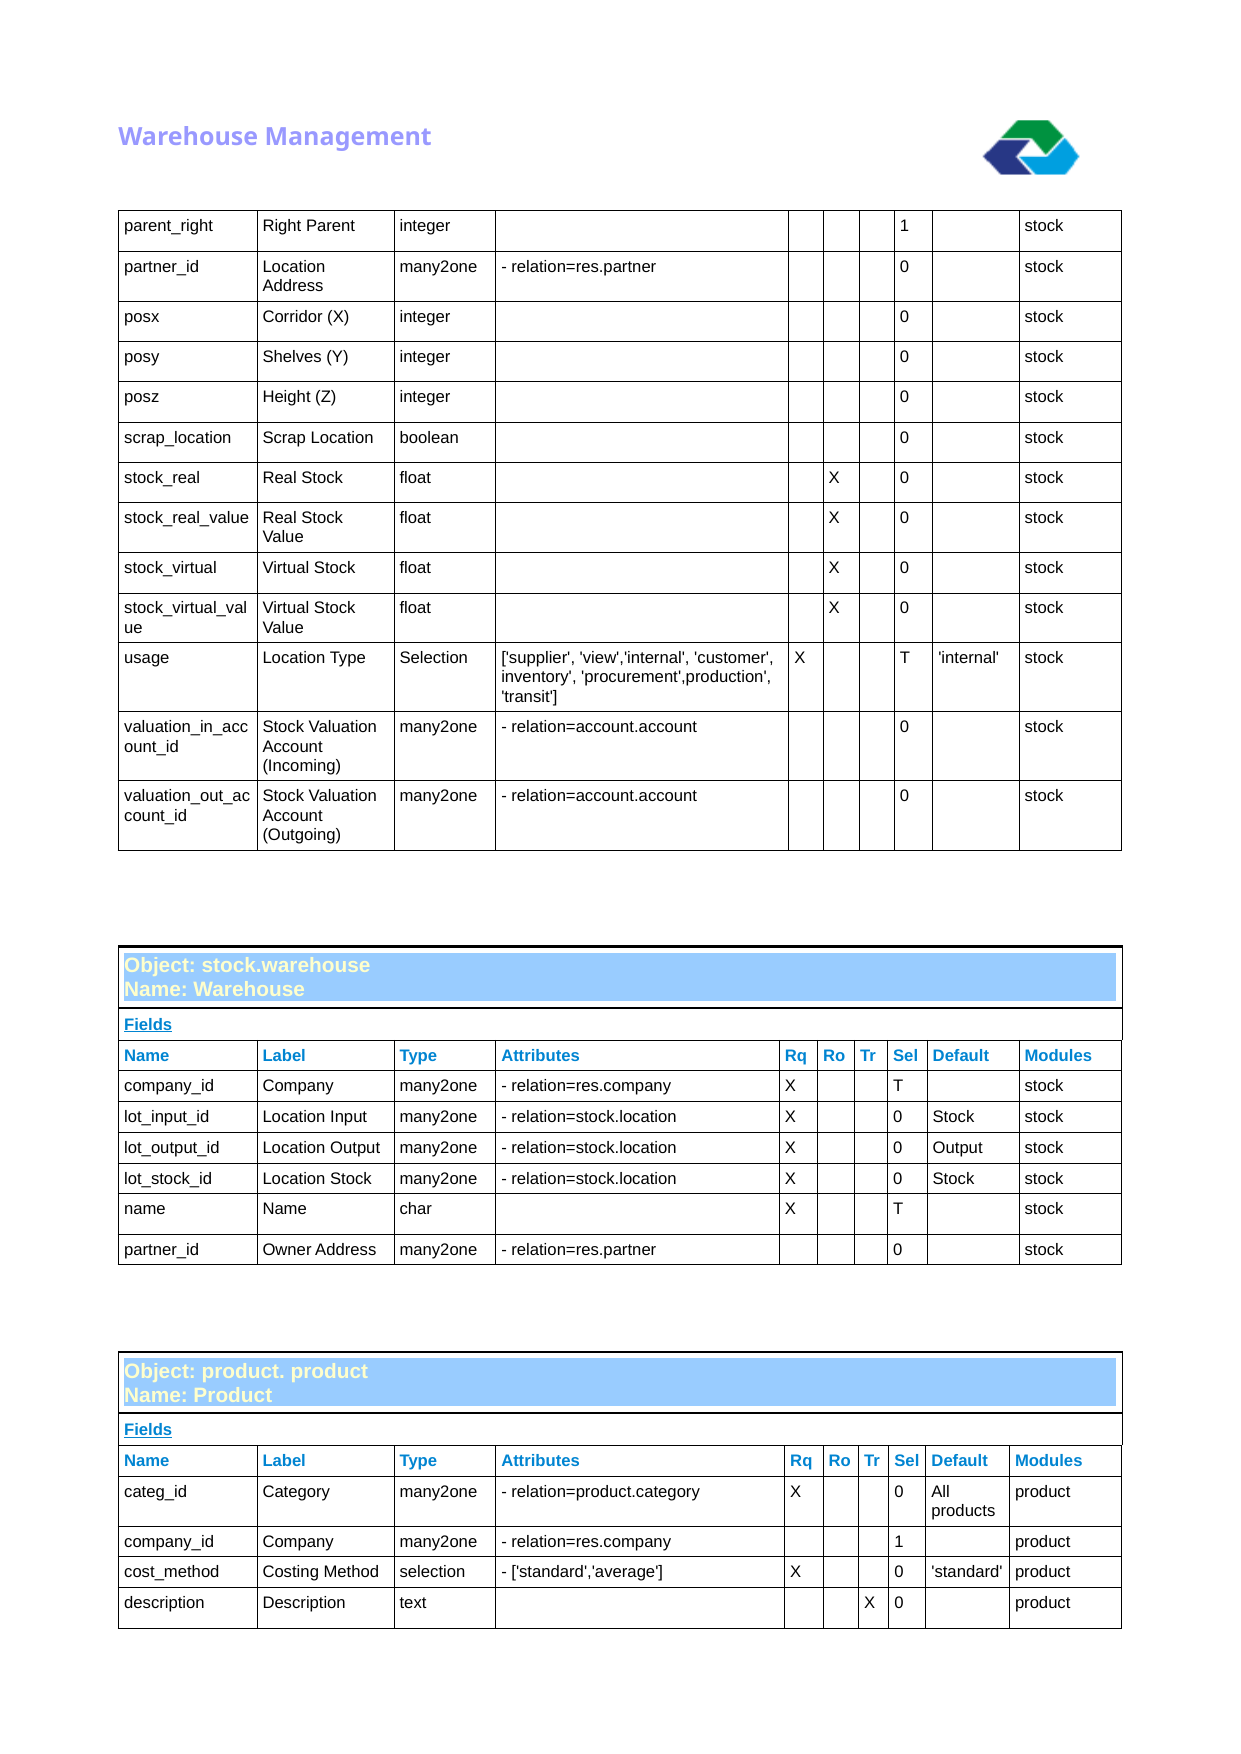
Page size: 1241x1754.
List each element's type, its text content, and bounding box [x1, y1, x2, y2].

table_cell X [859, 1588, 888, 1627]
table_cell many2one [395, 712, 495, 780]
table_cell [933, 553, 1019, 592]
table_cell Description [258, 1588, 394, 1627]
table_cell 0 [895, 503, 932, 552]
table_cell ['supplier', 'view','internal', 'customer', inventory', 'procurement',production', 'transit'] [496, 643, 788, 711]
table_header Label [258, 1446, 394, 1476]
table_cell [496, 302, 788, 341]
table_cell X [789, 643, 823, 711]
table_header Name [119, 1041, 257, 1070]
table_cell many2one [395, 781, 495, 849]
table_cell stock [1020, 382, 1121, 422]
table_cell [824, 1588, 858, 1627]
picture [980, 118, 1083, 177]
table_cell [496, 382, 788, 422]
table_cell [789, 594, 823, 642]
table_cell valuation_out_account_id [119, 781, 257, 849]
table_cell [860, 781, 894, 849]
table_cell [824, 211, 859, 251]
table_cell [824, 1557, 858, 1587]
table_cell stock [1020, 643, 1121, 711]
table_cell many2one [395, 1477, 495, 1526]
table_cell stock [1020, 1235, 1121, 1264]
table_cell partner_id [119, 252, 257, 301]
table_header Fields [119, 1009, 1122, 1040]
table_cell stock_real [119, 463, 257, 502]
table_cell 0 [889, 1477, 925, 1526]
table_header Ro [824, 1446, 858, 1476]
table_header Object: product. product Name: Product [119, 1353, 1122, 1412]
table_cell [496, 1194, 779, 1234]
table_cell [496, 594, 788, 642]
table_cell X [785, 1557, 823, 1587]
table_cell [933, 302, 1019, 341]
table_cell X [824, 503, 859, 552]
table_cell Location Input [258, 1102, 394, 1132]
table_cell 0 [895, 342, 932, 381]
table_cell [855, 1071, 887, 1101]
table_header Type [395, 1446, 495, 1476]
table_cell - relation=stock.location [496, 1102, 779, 1132]
table_cell 0 [895, 553, 932, 592]
table_cell scrap_location [119, 423, 257, 462]
table_header Default [928, 1041, 1019, 1070]
table_cell Location Address [258, 252, 394, 301]
table_cell valuation_in_account_id [119, 712, 257, 780]
table_cell [933, 463, 1019, 502]
table_cell [496, 503, 788, 552]
table_cell [926, 1588, 1009, 1627]
table_cell stock [1020, 463, 1121, 502]
table_header Fields [119, 1414, 1122, 1445]
table_cell Stock Valuation Account (Incoming) [258, 712, 394, 780]
table_cell X [785, 1477, 823, 1526]
table_cell [933, 342, 1019, 381]
table_cell stock [1020, 503, 1121, 552]
table_cell [933, 712, 1019, 780]
table_cell [818, 1194, 854, 1234]
table_cell [933, 252, 1019, 301]
table_cell Scrap Location [258, 423, 394, 462]
table_header Sel [889, 1446, 925, 1476]
table_cell 0 [895, 712, 932, 780]
table_cell [928, 1235, 1019, 1264]
table_cell [496, 423, 788, 462]
table_cell stock [1020, 423, 1121, 462]
table_cell Shelves (Y) [258, 342, 394, 381]
table_cell stock [1020, 252, 1121, 301]
table_header Rq [780, 1041, 817, 1070]
table_cell X [780, 1164, 817, 1193]
table_cell [824, 1477, 858, 1526]
table_cell stock [1020, 1164, 1121, 1193]
table_cell 0 [895, 423, 932, 462]
table_cell [855, 1164, 887, 1193]
table_cell Corridor (X) [258, 302, 394, 341]
table_cell integer [395, 302, 495, 341]
table_cell 'standard' [926, 1557, 1009, 1587]
table_cell name [119, 1194, 257, 1234]
table_cell [789, 211, 823, 251]
table_cell stock [1020, 594, 1121, 642]
table_cell float [395, 503, 495, 552]
table_cell [926, 1527, 1009, 1556]
table_cell X [780, 1071, 817, 1101]
table_cell text [395, 1588, 495, 1627]
table_cell partner_id [119, 1235, 257, 1264]
table_cell [818, 1164, 854, 1193]
table_cell [818, 1071, 854, 1101]
table_cell 0 [895, 252, 932, 301]
table_cell Selection [395, 643, 495, 711]
table_cell Virtual Stock Value [258, 594, 394, 642]
table_cell [855, 1133, 887, 1163]
table_cell product [1010, 1477, 1121, 1526]
table_header Tr [855, 1041, 887, 1070]
table_cell 0 [888, 1235, 927, 1264]
table_cell stock [1020, 712, 1121, 780]
table_cell [785, 1588, 823, 1627]
table_cell - relation=res.partner [496, 1235, 779, 1264]
table_cell [860, 643, 894, 711]
table_cell char [395, 1194, 495, 1234]
table_cell many2one [395, 1235, 495, 1264]
table_cell [818, 1102, 854, 1132]
table_cell [855, 1102, 887, 1132]
table_cell Stock [928, 1164, 1019, 1193]
table_cell many2one [395, 252, 495, 301]
table_cell [859, 1527, 888, 1556]
table_cell [824, 342, 859, 381]
table_cell stock [1020, 781, 1121, 849]
table_cell [496, 553, 788, 592]
table_header Modules [1020, 1041, 1121, 1070]
table_cell lot_input_id [119, 1102, 257, 1132]
table_cell float [395, 553, 495, 592]
table_header Rq [785, 1446, 823, 1476]
table_cell stock [1020, 1071, 1121, 1101]
table_cell [824, 252, 859, 301]
table_cell many2one [395, 1164, 495, 1193]
table_cell X [824, 594, 859, 642]
table_cell - relation=stock.location [496, 1164, 779, 1193]
table_header Tr [859, 1446, 888, 1476]
table_cell stock [1020, 553, 1121, 592]
table_header Name [119, 1446, 257, 1476]
table_cell 0 [888, 1133, 927, 1163]
table_cell Costing Method [258, 1557, 394, 1587]
table_cell [789, 781, 823, 849]
table_cell integer [395, 211, 495, 251]
table_cell [824, 781, 859, 849]
table_cell [933, 423, 1019, 462]
table_cell Right Parent [258, 211, 394, 251]
table_cell 0 [889, 1588, 925, 1627]
table_cell 0 [895, 594, 932, 642]
table_cell Output [928, 1133, 1019, 1163]
table_cell [824, 423, 859, 462]
table_cell stock [1020, 1133, 1121, 1163]
table_header Attributes [496, 1446, 784, 1476]
table_cell 1 [895, 211, 932, 251]
table_cell Location Type [258, 643, 394, 711]
table_cell - relation=res.partner [496, 252, 788, 301]
table_cell [860, 594, 894, 642]
table_cell [789, 302, 823, 341]
table_cell [933, 594, 1019, 642]
table_cell 0 [895, 781, 932, 849]
table_cell [860, 252, 894, 301]
table_cell posy [119, 342, 257, 381]
table_cell [933, 382, 1019, 422]
table_cell boolean [395, 423, 495, 462]
table_cell float [395, 463, 495, 502]
table_cell [933, 781, 1019, 849]
table_cell - relation=res.company [496, 1071, 779, 1101]
table_cell [824, 643, 859, 711]
table_cell [933, 211, 1019, 251]
table_cell stock_virtual_value [119, 594, 257, 642]
table_cell [928, 1194, 1019, 1234]
table_cell X [824, 553, 859, 592]
table_cell [860, 423, 894, 462]
table_cell [789, 382, 823, 422]
table_cell [860, 342, 894, 381]
table_cell T [895, 643, 932, 711]
table_cell - relation=account.account [496, 781, 788, 849]
table_cell [859, 1477, 888, 1526]
table_cell stock [1020, 1102, 1121, 1132]
table_cell [933, 503, 1019, 552]
table_cell integer [395, 382, 495, 422]
table_cell stock [1020, 342, 1121, 381]
table_cell [789, 463, 823, 502]
table_cell product [1010, 1527, 1121, 1556]
table_cell Location Output [258, 1133, 394, 1163]
table_cell posx [119, 302, 257, 341]
table_cell many2one [395, 1133, 495, 1163]
table_cell Location Stock [258, 1164, 394, 1193]
table_cell integer [395, 342, 495, 381]
table_header Type [395, 1041, 495, 1070]
table_cell [860, 712, 894, 780]
table_cell [818, 1235, 854, 1264]
table_cell X [780, 1194, 817, 1234]
table_cell stock_virtual [119, 553, 257, 592]
table_cell - ['standard','average'] [496, 1557, 784, 1587]
table_cell [824, 1527, 858, 1556]
table_cell Company [258, 1527, 394, 1556]
table_cell [789, 503, 823, 552]
table_cell many2one [395, 1527, 495, 1556]
table_cell [860, 382, 894, 422]
table_cell - relation=res.company [496, 1527, 784, 1556]
table_cell stock [1020, 302, 1121, 341]
table_cell 0 [895, 302, 932, 341]
table_cell lot_output_id [119, 1133, 257, 1163]
table_cell product [1010, 1588, 1121, 1627]
table_cell company_id [119, 1071, 257, 1101]
table_cell Real Stock [258, 463, 394, 502]
table_cell [855, 1235, 887, 1264]
table_cell 'internal' [933, 643, 1019, 711]
table_cell X [780, 1102, 817, 1132]
table_cell [496, 1588, 784, 1627]
table_cell categ_id [119, 1477, 257, 1526]
table_cell [789, 712, 823, 780]
table_cell parent_right [119, 211, 257, 251]
table_cell [860, 211, 894, 251]
table_cell 0 [888, 1164, 927, 1193]
table_header Ro [818, 1041, 854, 1070]
table_cell stock_real_value [119, 503, 257, 552]
table_cell [496, 342, 788, 381]
table_cell [496, 211, 788, 251]
table_cell Stock Valuation Account (Outgoing) [258, 781, 394, 849]
table_cell [818, 1133, 854, 1163]
table_cell [860, 503, 894, 552]
table_cell [824, 302, 859, 341]
table_cell - relation=account.account [496, 712, 788, 780]
table_cell Virtual Stock [258, 553, 394, 592]
table_header Label [258, 1041, 394, 1070]
table_cell 0 [888, 1102, 927, 1132]
table_cell Category [258, 1477, 394, 1526]
table_cell [860, 463, 894, 502]
table_cell - relation=stock.location [496, 1133, 779, 1163]
table_cell cost_method [119, 1557, 257, 1587]
table_cell X [824, 463, 859, 502]
table_cell - relation=product.category [496, 1477, 784, 1526]
table_cell [928, 1071, 1019, 1101]
table_cell [860, 553, 894, 592]
table_header Object: stock.warehouse Name: Warehouse [119, 948, 1122, 1007]
table_cell [855, 1194, 887, 1234]
table_cell [496, 463, 788, 502]
table_cell Name [258, 1194, 394, 1234]
table_cell 1 [889, 1527, 925, 1556]
table_cell [789, 342, 823, 381]
table_cell [860, 302, 894, 341]
table_cell All products [926, 1477, 1009, 1526]
table_cell selection [395, 1557, 495, 1587]
table_cell company_id [119, 1527, 257, 1556]
table_cell product [1010, 1557, 1121, 1587]
table_header Attributes [496, 1041, 779, 1070]
table_header Default [926, 1446, 1009, 1476]
table_cell [785, 1527, 823, 1556]
table_cell Company [258, 1071, 394, 1101]
table_cell [824, 712, 859, 780]
table_cell float [395, 594, 495, 642]
table_cell Height (Z) [258, 382, 394, 422]
table_cell [859, 1557, 888, 1587]
table_cell lot_stock_id [119, 1164, 257, 1193]
table_cell T [888, 1194, 927, 1234]
table_cell [789, 553, 823, 592]
table_cell [789, 252, 823, 301]
table_cell [789, 423, 823, 462]
table_cell T [888, 1071, 927, 1101]
table_cell 0 [895, 382, 932, 422]
table_cell X [780, 1133, 817, 1163]
table_cell Real Stock Value [258, 503, 394, 552]
table_cell posz [119, 382, 257, 422]
table_cell many2one [395, 1071, 495, 1101]
table_cell 0 [895, 463, 932, 502]
table_cell Stock [928, 1102, 1019, 1132]
table_cell stock [1020, 1194, 1121, 1234]
table_header Sel [888, 1041, 927, 1070]
table_cell Owner Address [258, 1235, 394, 1264]
table_cell description [119, 1588, 257, 1627]
table_cell stock [1020, 211, 1121, 251]
table_cell [824, 382, 859, 422]
table_cell [780, 1235, 817, 1264]
table_header Modules [1010, 1446, 1121, 1476]
table_cell 0 [889, 1557, 925, 1587]
table_cell many2one [395, 1102, 495, 1132]
table_cell usage [119, 643, 257, 711]
